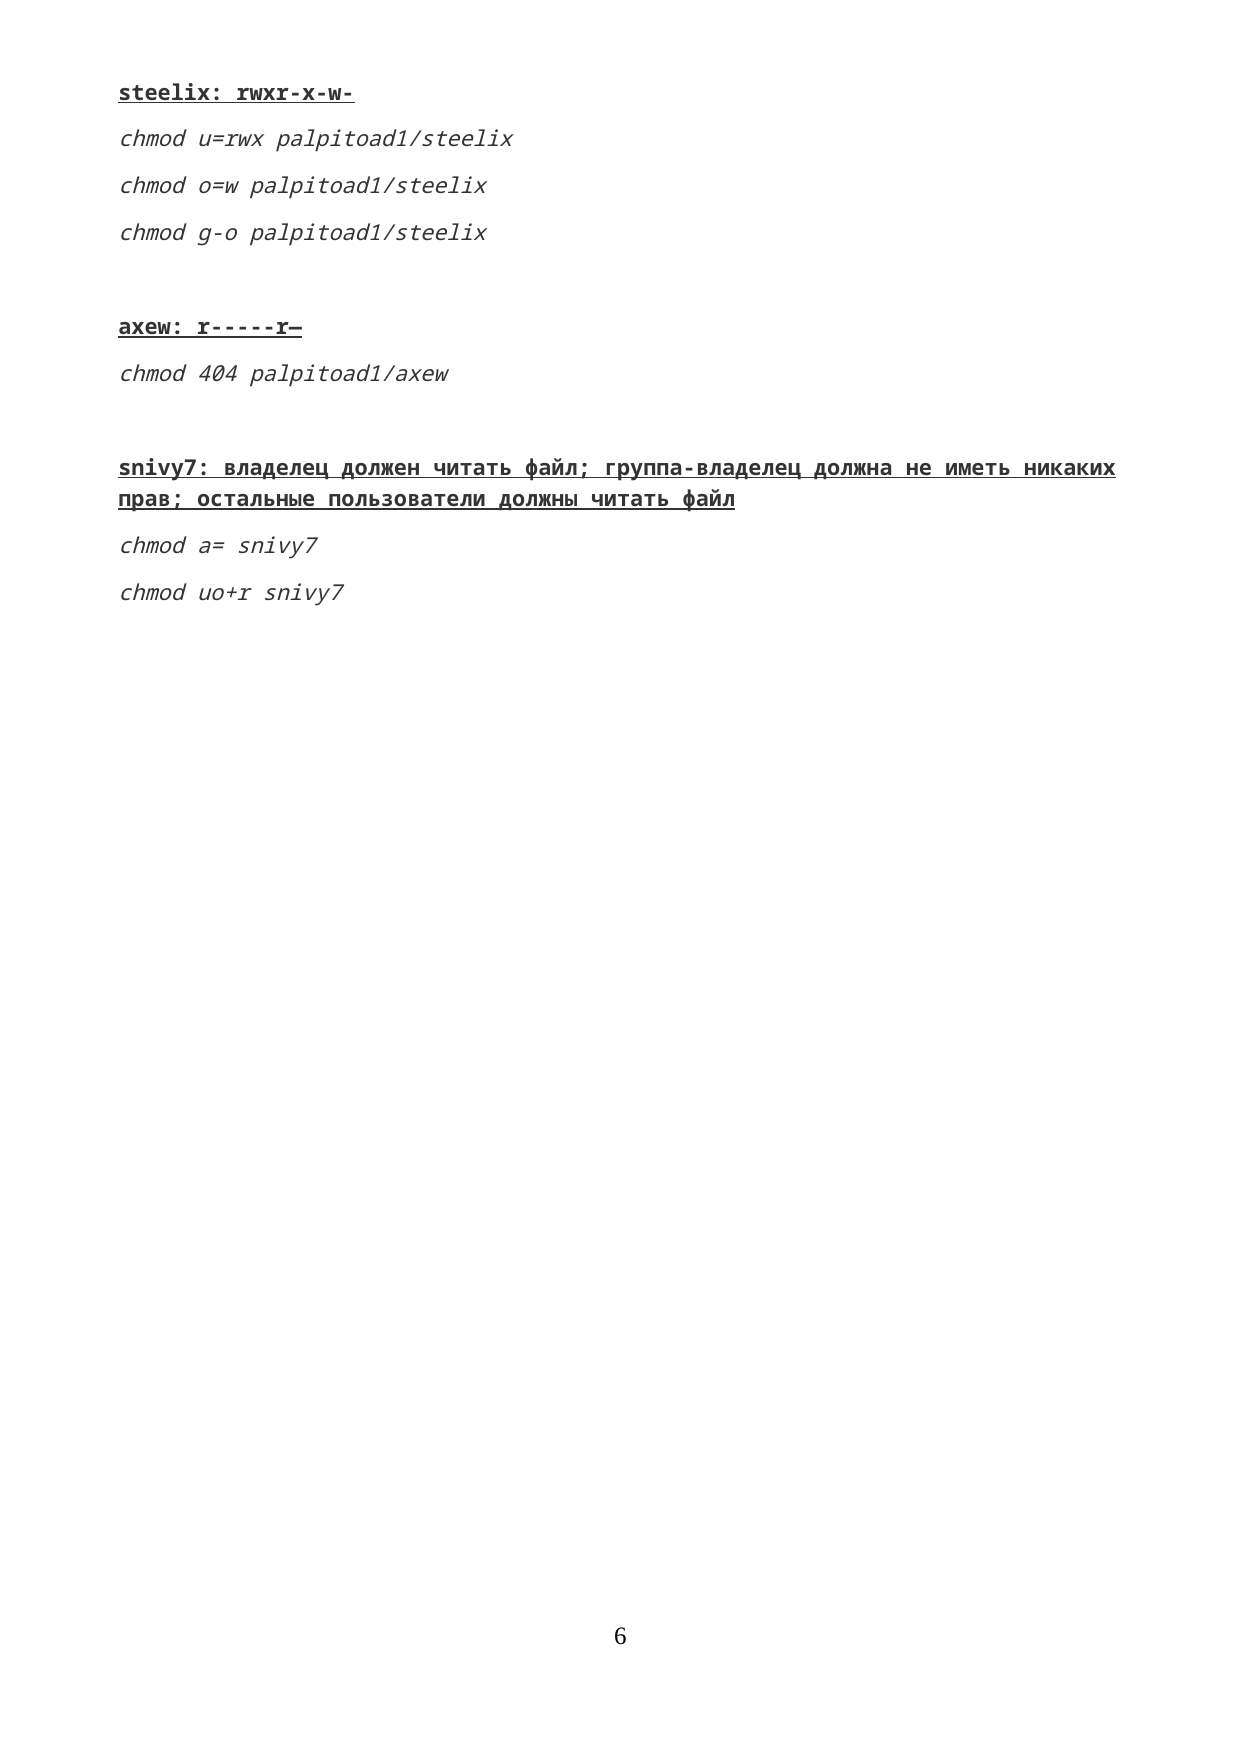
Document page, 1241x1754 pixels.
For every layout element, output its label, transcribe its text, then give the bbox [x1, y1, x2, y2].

text chmod g-o palpitoad1/steelix [118, 216, 1122, 247]
text axew: r-----r— [118, 309, 1122, 341]
text steelix: rwxr-x-w- [118, 75, 1122, 106]
text chmod o=w palpitoad1/steelix [118, 169, 1122, 200]
text snivy7: владелец должен читать файл; группа-владелец должна не иметь никаких прав; остальные пользователи должны читать файл [118, 450, 1122, 512]
text chmod 404 palpitoad1/axew [118, 356, 1122, 387]
text chmod u=rwx palpitoad1/steelix [118, 122, 1122, 153]
text chmod a= snivy7 [118, 528, 1122, 559]
text chmod uo+r snivy7 [118, 575, 1122, 606]
